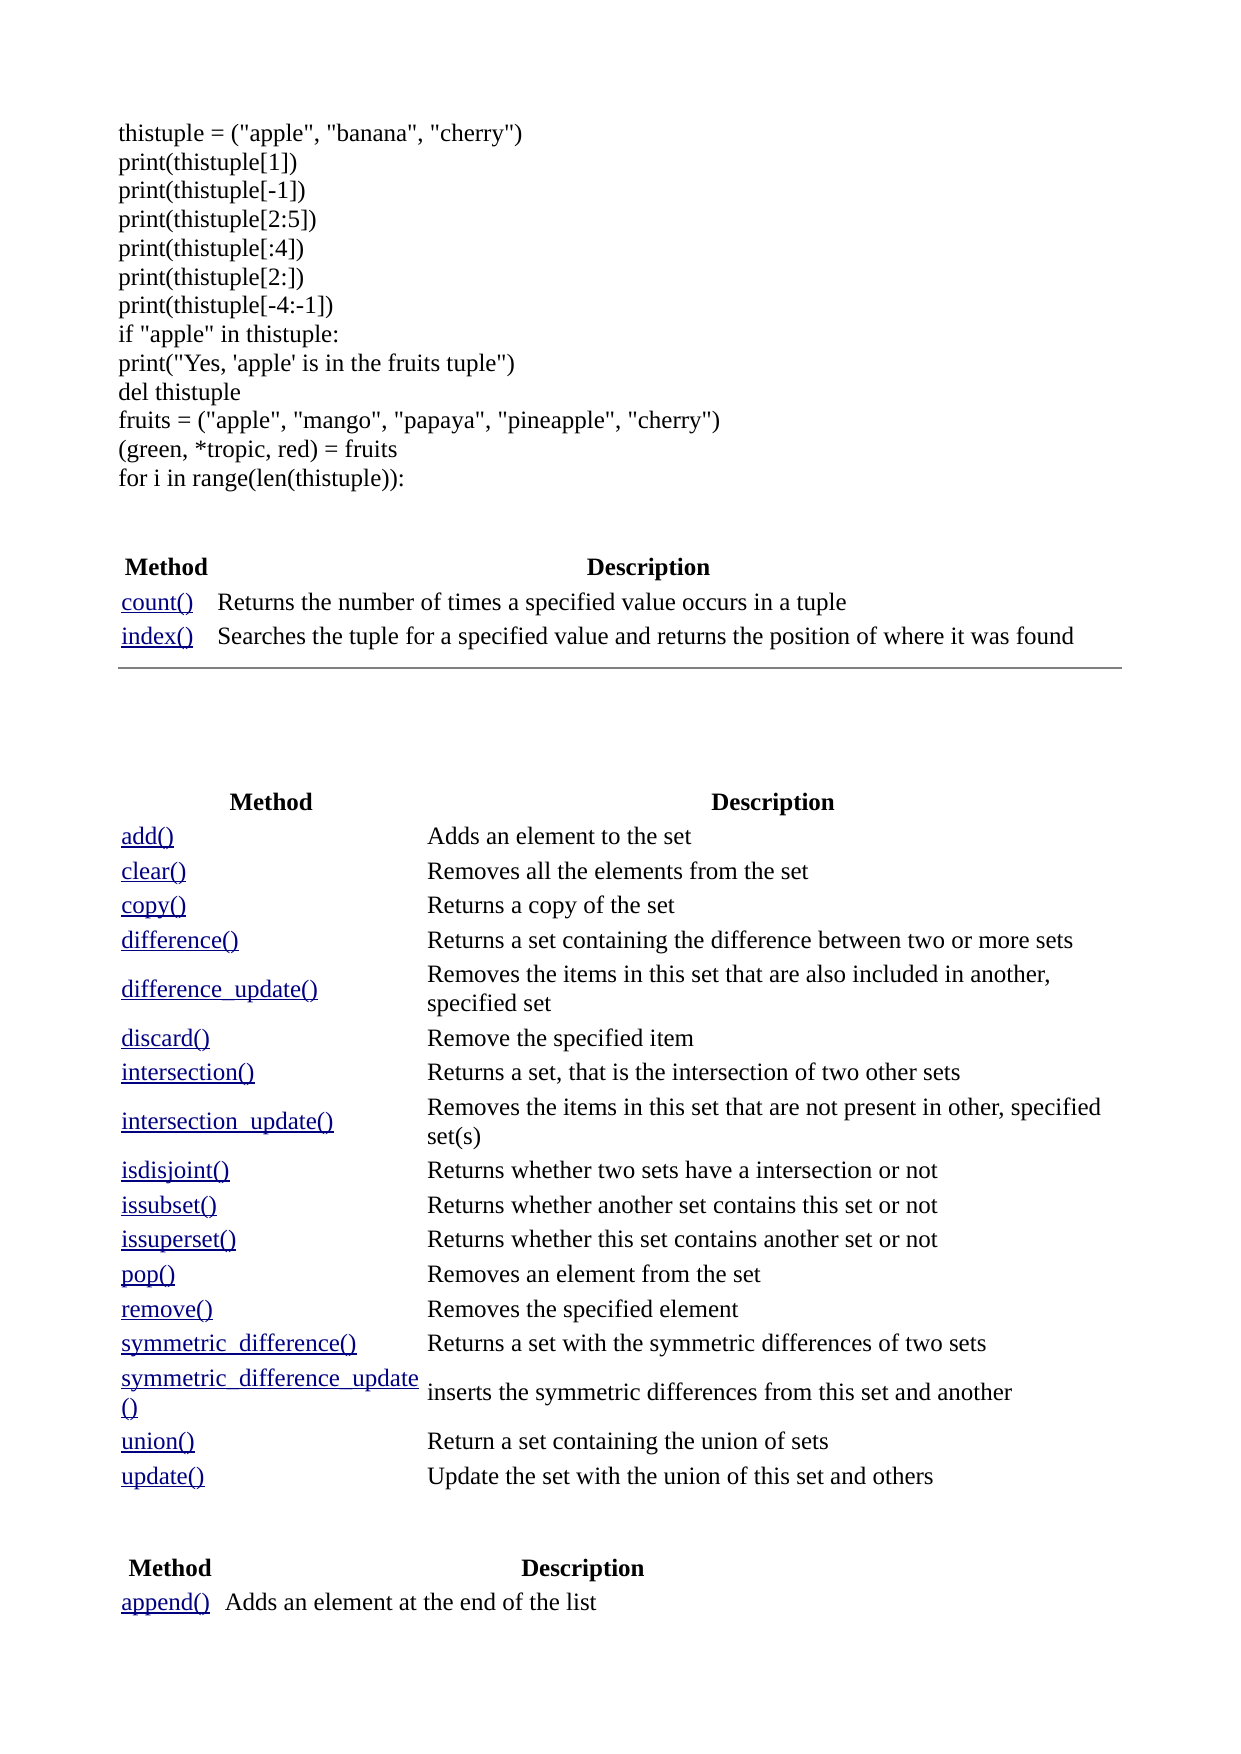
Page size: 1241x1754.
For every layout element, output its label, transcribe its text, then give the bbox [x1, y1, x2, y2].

table_cell Removes the items in this set that are also included in another, specified set [424, 957, 1122, 1020]
table_cell intersection_update() [118, 1089, 424, 1152]
text if "apple" in thistuple: [118, 319, 1122, 348]
text for i in range(len(thistuple)): [118, 463, 1122, 492]
table_cell Update the set with the union of this set and others [424, 1458, 1122, 1492]
text print(thistuple[-4:-1]) [118, 291, 1122, 319]
table_cell intersection() [118, 1055, 424, 1089]
table_cell symmetric_difference() [118, 1325, 424, 1360]
table_cell clear() [118, 853, 424, 887]
text print(thistuple[:4]) [118, 233, 1122, 262]
table_cell Removes all the elements from the set [424, 853, 1122, 887]
table_cell Returns whether another set contains this set or not [424, 1187, 1122, 1222]
table_cell remove() [118, 1291, 424, 1325]
table_cell Returns a copy of the set [424, 888, 1122, 922]
table_cell Removes an element from the set [424, 1256, 1122, 1291]
table_cell append() [118, 1585, 222, 1619]
table_cell inserts the symmetric differences from this set and another [424, 1360, 1122, 1423]
table_cell Removes the specified element [424, 1291, 1122, 1325]
table_cell index() [118, 619, 214, 653]
table_cell Returns whether this set contains another set or not [424, 1222, 1122, 1256]
text print(thistuple[2:]) [118, 262, 1122, 291]
table_cell difference() [118, 922, 424, 957]
table_cell Adds an element at the end of the list [222, 1585, 944, 1619]
text print(thistuple[2:5]) [118, 204, 1122, 233]
table_cell Remove the specified item [424, 1020, 1122, 1054]
table_cell add() [118, 818, 424, 853]
text print(thistuple[1]) [118, 147, 1122, 176]
table_cell Returns whether two sets have a intersection or not [424, 1153, 1122, 1187]
text (green, *tropic, red) = fruits [118, 434, 1122, 463]
table_cell Return a set containing the union of sets [424, 1423, 1122, 1458]
table_header Method [118, 784, 424, 818]
table_cell Searches the tuple for a specified value and returns the position of where it was found [214, 619, 1083, 653]
table_cell Removes the items in this set that are not present in other, specified set(s) [424, 1089, 1122, 1152]
table_cell discard() [118, 1020, 424, 1054]
table_cell Returns a set with the symmetric differences of two sets [424, 1325, 1122, 1360]
table_cell union() [118, 1423, 424, 1458]
table_cell copy() [118, 888, 424, 922]
table_cell issuperset() [118, 1222, 424, 1256]
table_cell count() [118, 584, 214, 618]
table_cell symmetric_difference_update() [118, 1360, 424, 1423]
table_cell update() [118, 1458, 424, 1492]
text print(thistuple[-1]) [118, 176, 1122, 204]
table_header Description [424, 784, 1122, 818]
text thistuple = ("apple", "banana", "cherry") [118, 118, 1122, 147]
text fruits = ("apple", "mango", "papaya", "pineapple", "cherry") [118, 406, 1122, 434]
table_header Method [118, 1550, 222, 1584]
table_cell Adds an element to the set [424, 818, 1122, 853]
table_header Description [222, 1550, 944, 1584]
table_cell Returns the number of times a specified value occurs in a tuple [214, 584, 1083, 618]
text print("Yes, 'apple' is in the fruits tuple") [118, 348, 1122, 377]
table_cell issubset() [118, 1187, 424, 1222]
table_cell pop() [118, 1256, 424, 1291]
text del thistuple [118, 377, 1122, 406]
table_cell isdisjoint() [118, 1153, 424, 1187]
table_cell Returns a set, that is the intersection of two other sets [424, 1055, 1122, 1089]
table_header Description [214, 549, 1083, 584]
table_cell difference_update() [118, 957, 424, 1020]
table_cell Returns a set containing the difference between two or more sets [424, 922, 1122, 957]
table_header Method [118, 549, 214, 584]
